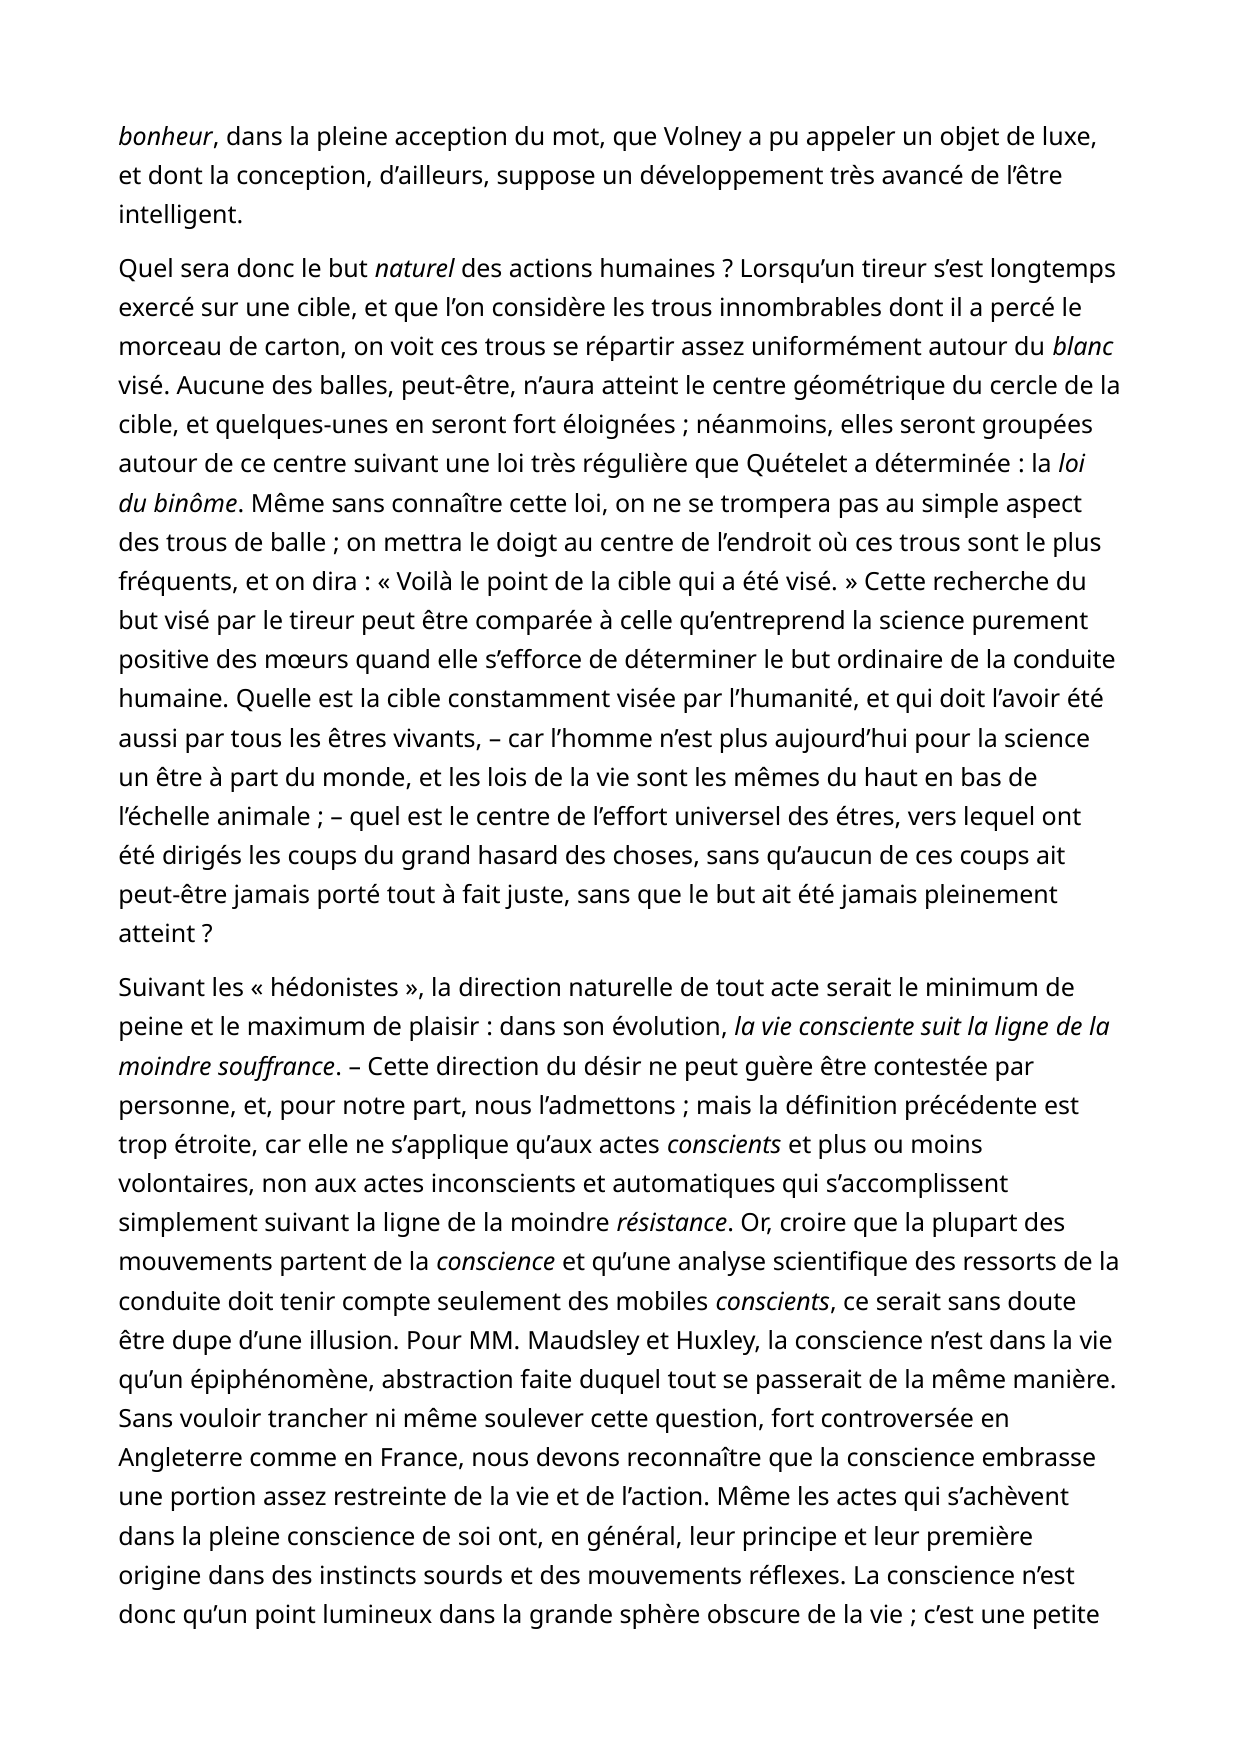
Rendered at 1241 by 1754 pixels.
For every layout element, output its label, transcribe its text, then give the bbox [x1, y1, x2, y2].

text Quel sera donc le but naturel des actions humaines ? Lorsqu’un tireur s’est longtemps exercé sur une cible, et que l’on considère les trous innombrables dont il a percé le morceau de carton, on voit ces trous se répartir assez uniformément autour du blanc visé. Aucune des balles, peut-être, n’aura atteint le centre géométrique du cercle de la cible, et quelques-unes en seront fort éloignées ; néanmoins, elles seront groupées autour de ce centre suivant une loi très régulière que Quételet a déterminée : la loi du binôme. Même sans connaître cette loi, on ne se trompera pas au simple aspect des trous de balle ; on mettra le doigt au centre de l’endroit où ces trous sont le plus fréquents, et on dira : « Voilà le point de la cible qui a été visé. » Cette recherche du but visé par le tireur peut être comparée à celle qu’entreprend la science purement positive des mœurs quand elle s’efforce de déterminer le but ordinaire de la conduite humaine. Quelle est la cible constamment visée par l’humanité, et qui doit l’avoir été aussi par tous les êtres vivants, – car l’homme n’est plus aujourd’hui pour la science un être à part du monde, et les lois de la vie sont les mêmes du haut en bas de l’échelle animale ; – quel est le centre de l’effort universel des étres, vers lequel ont été dirigés les coups du grand hasard des choses, sans qu’aucun de ces coups ait peut-être jamais porté tout à fait juste, sans que le but ait été jamais pleinement atteint ? [118, 250, 1122, 950]
text bonheur, dans la pleine acception du mot, que Volney a pu appeler un objet de luxe, et dont la conception, d’ailleurs, suppose un développement très avancé de l’être intelligent. [118, 118, 1122, 231]
text Suivant les « hédonistes », la direction naturelle de tout acte serait le minimum de peine et le maximum de plaisir : dans son évolution, la vie consciente suit la ligne de la moindre souffrance. – Cette direction du désir ne peut guère être contestée par personne, et, pour notre part, nous l’admettons ; mais la définition précédente est trop étroite, car elle ne s’applique qu’aux actes conscients et plus ou moins volontaires, non aux actes inconscients et automatiques qui s’accomplissent simplement suivant la ligne de la moindre résistance. Or, croire que la plupart des mouvements partent de la conscience et qu’une analyse scientifique des ressorts de la conduite doit tenir compte seulement des mobiles conscients, ce serait sans doute être dupe d’une illusion. Pour MM. Maudsley et Huxley, la conscience n’est dans la vie qu’un épiphénomène, abstraction faite duquel tout se passerait de la même manière. Sans vouloir trancher ni même soulever cette question, fort controversée en Angleterre comme en France, nous devons reconnaître que la conscience embrasse une portion assez restreinte de la vie et de l’action. Même les actes qui s’achèvent dans la pleine conscience de soi ont, en général, leur principe et leur première origine dans des instincts sourds et des mouvements réflexes. La conscience n’est donc qu’un point lumineux dans la grande sphère obscure de la vie ; c’est une petite [118, 970, 1122, 1631]
